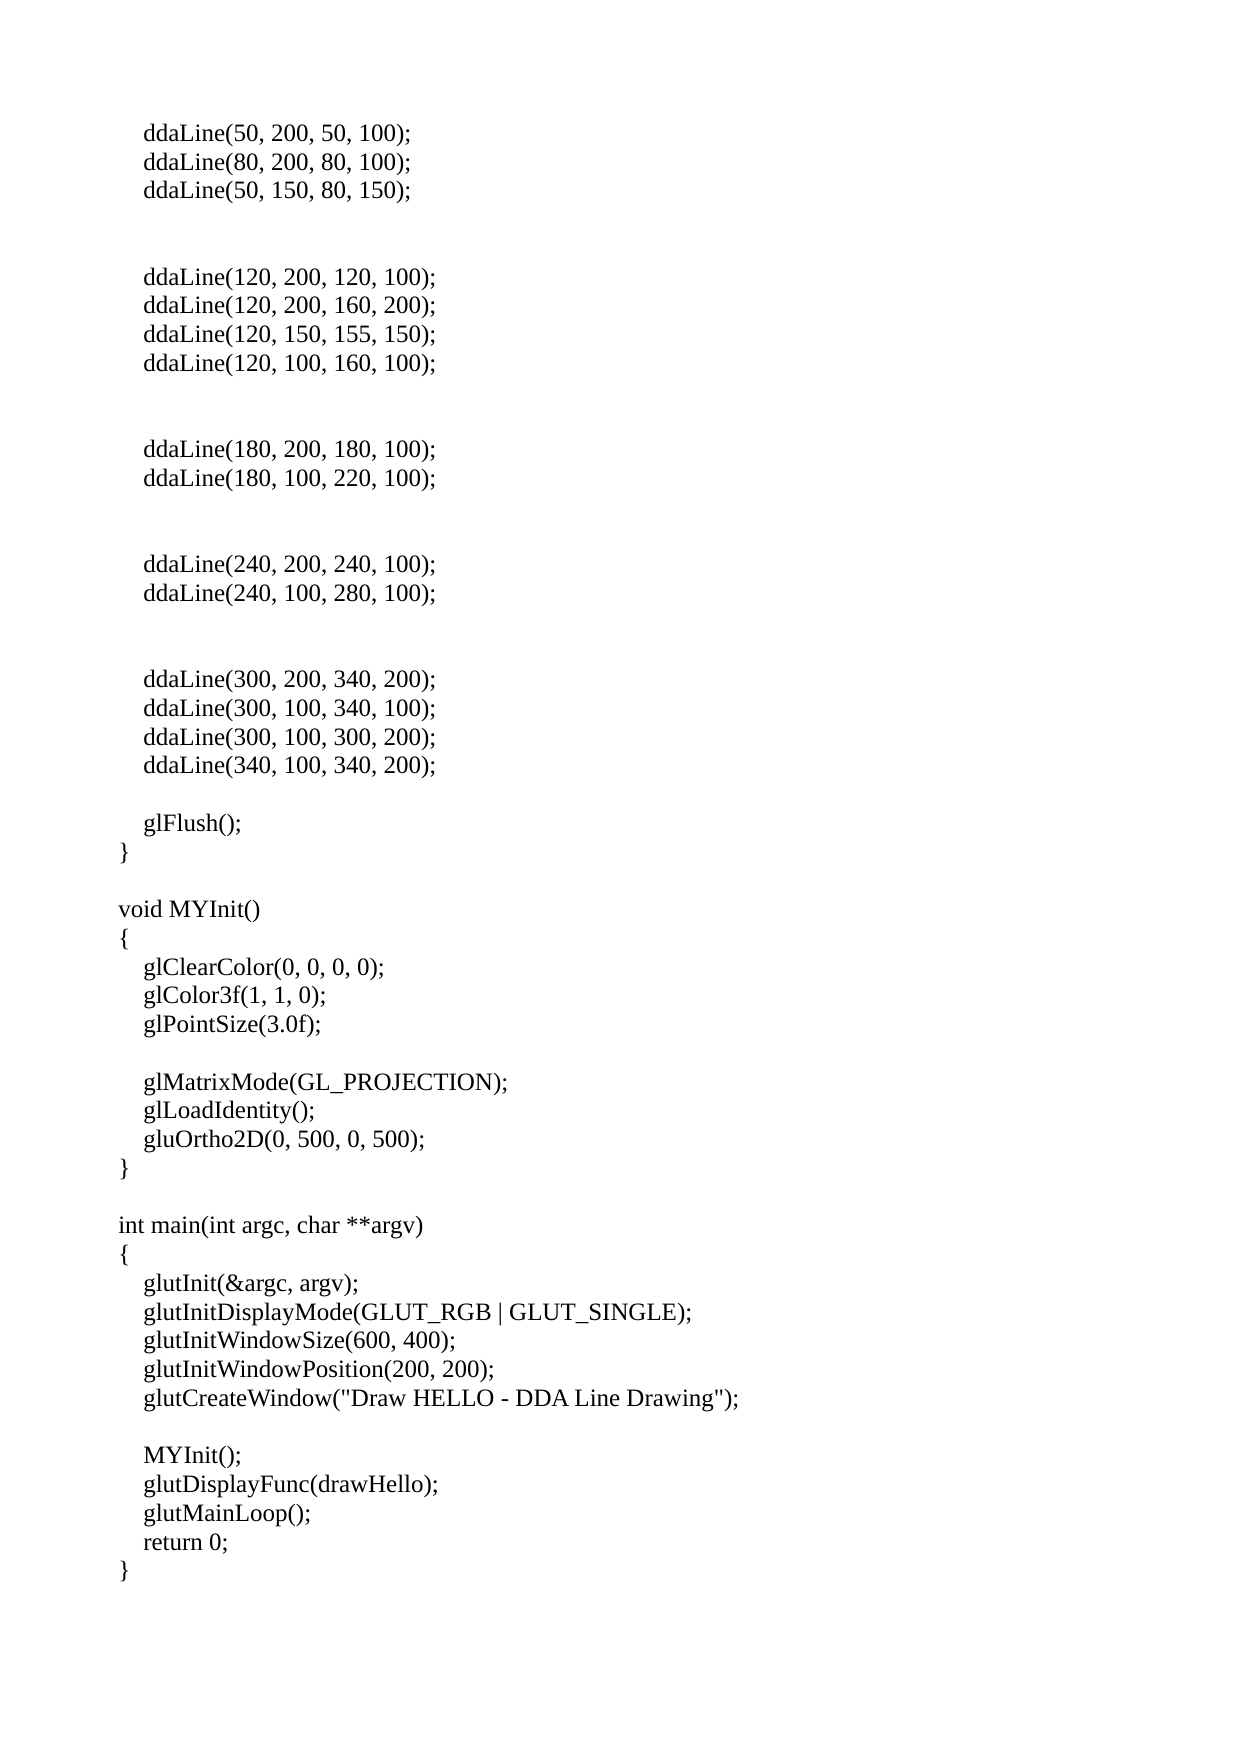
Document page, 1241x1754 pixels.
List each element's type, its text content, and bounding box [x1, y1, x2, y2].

text ddaLine(120, 150, 155, 150); [118, 319, 1122, 348]
text glutInit(&argc, argv); [118, 1268, 1122, 1297]
text glMatrixMode(GL_PROJECTION); [118, 1067, 1122, 1096]
text glutCreateWindow("Draw HELLO - DDA Line Drawing"); [118, 1383, 1122, 1412]
text } [118, 837, 1122, 866]
text glutInitWindowSize(600, 400); [118, 1326, 1122, 1354]
text glFlush(); [118, 808, 1122, 837]
text void MYInit() [118, 894, 1122, 923]
text { [118, 923, 1122, 952]
text ddaLine(300, 100, 300, 200); [118, 722, 1122, 751]
text ddaLine(240, 200, 240, 100); [118, 549, 1122, 578]
text glLoadIdentity(); [118, 1096, 1122, 1124]
text glClearColor(0, 0, 0, 0); [118, 952, 1122, 981]
text ddaLine(180, 100, 220, 100); [118, 463, 1122, 492]
text ddaLine(120, 200, 120, 100); [118, 262, 1122, 291]
text gluOrtho2D(0, 500, 0, 500); [118, 1124, 1122, 1153]
text glutInitWindowPosition(200, 200); [118, 1354, 1122, 1383]
text ddaLine(340, 100, 340, 200); [118, 751, 1122, 779]
text ddaLine(180, 200, 180, 100); [118, 434, 1122, 463]
text ddaLine(80, 200, 80, 100); [118, 147, 1122, 176]
text glutDisplayFunc(drawHello); [118, 1469, 1122, 1498]
text ddaLine(300, 200, 340, 200); [118, 664, 1122, 693]
text MYInit(); [118, 1441, 1122, 1469]
text ddaLine(300, 100, 340, 100); [118, 693, 1122, 722]
text } [118, 1153, 1122, 1182]
text ddaLine(240, 100, 280, 100); [118, 578, 1122, 607]
text ddaLine(120, 200, 160, 200); [118, 291, 1122, 319]
text glPointSize(3.0f); [118, 1009, 1122, 1038]
text ddaLine(50, 150, 80, 150); [118, 176, 1122, 204]
text } [118, 1556, 1122, 1584]
text return 0; [118, 1527, 1122, 1556]
text { [118, 1239, 1122, 1268]
text int main(int argc, char **argv) [118, 1211, 1122, 1239]
text glutMainLoop(); [118, 1498, 1122, 1527]
text glutInitDisplayMode(GLUT_RGB | GLUT_SINGLE); [118, 1297, 1122, 1326]
text ddaLine(120, 100, 160, 100); [118, 348, 1122, 377]
text ddaLine(50, 200, 50, 100); [118, 118, 1122, 147]
text glColor3f(1, 1, 0); [118, 981, 1122, 1009]
